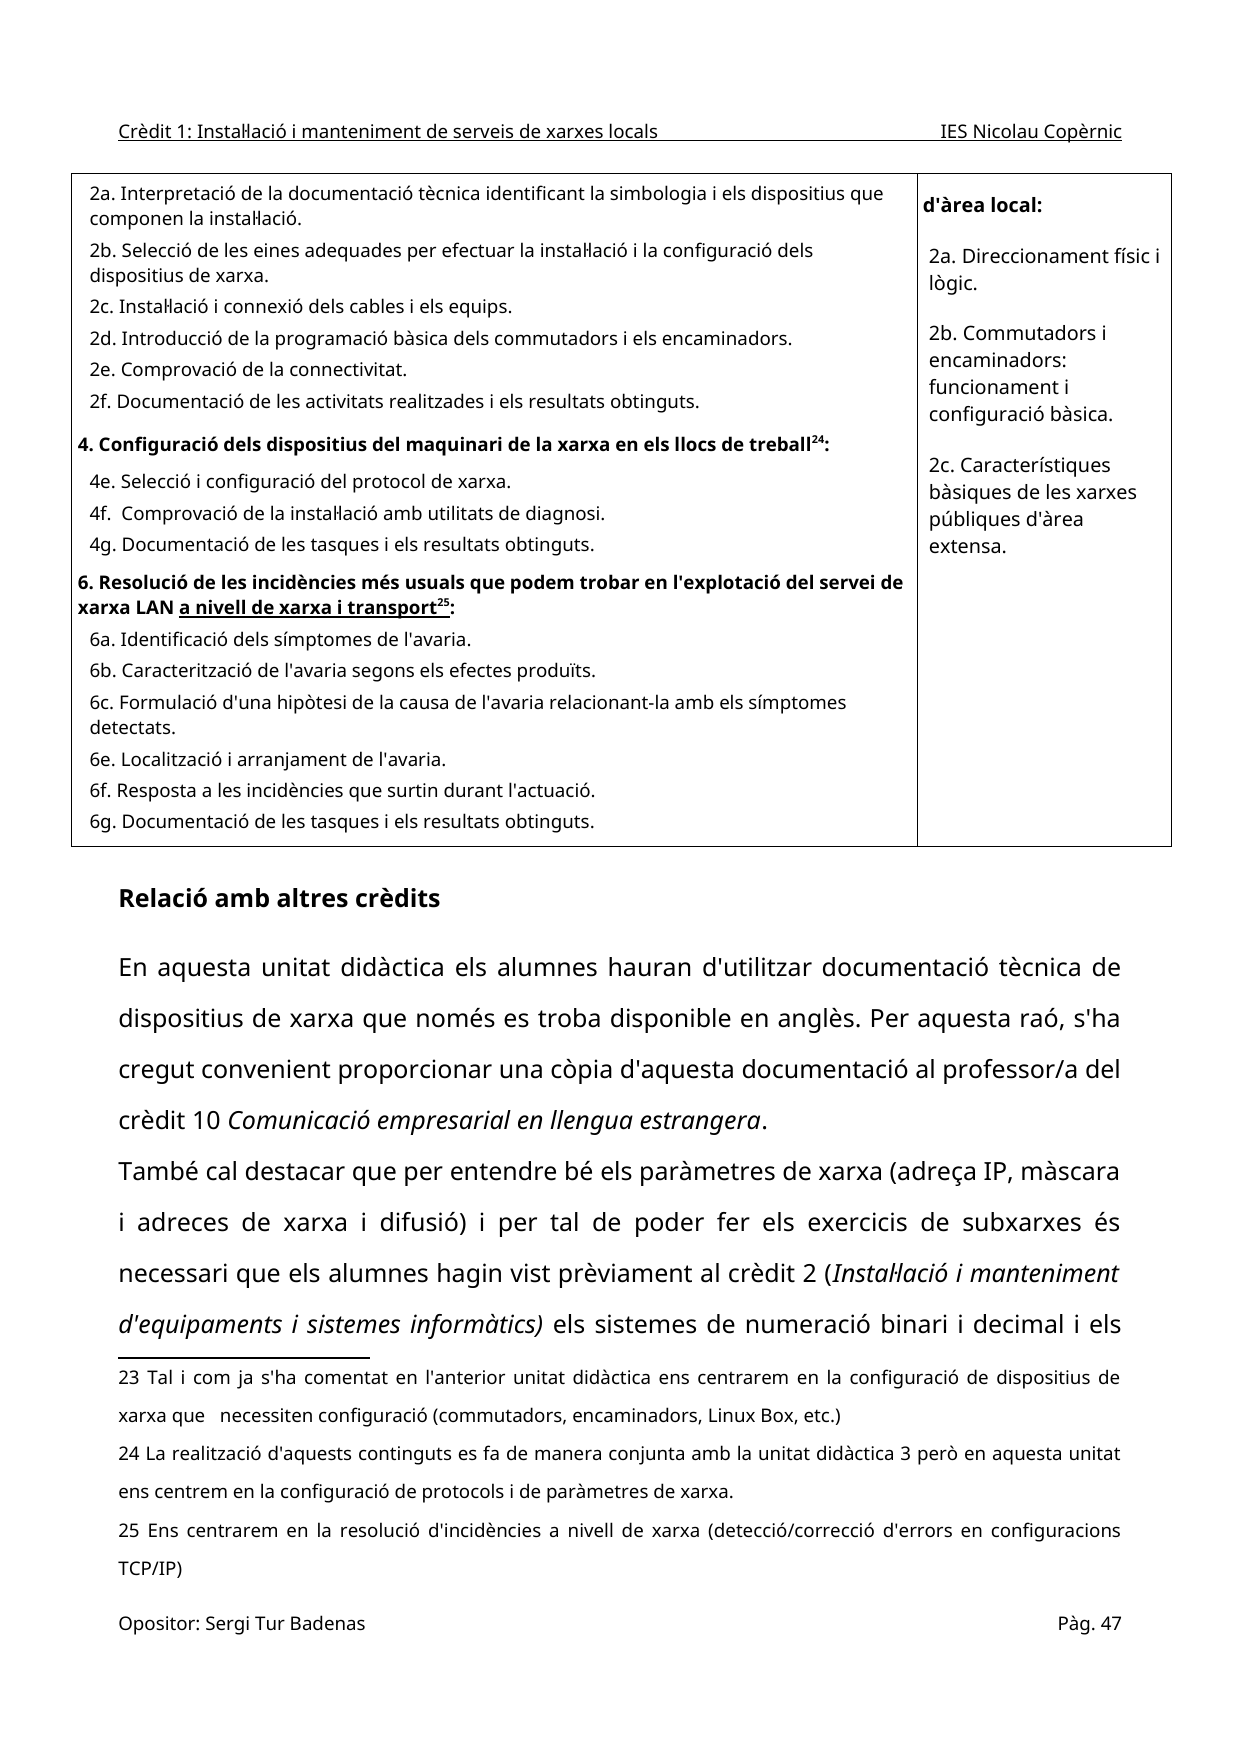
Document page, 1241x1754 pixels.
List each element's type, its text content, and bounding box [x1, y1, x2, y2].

text També cal destacar que per entendre bé els paràmetres de xarxa (adreça IP, màscara i adreces de xarxa i difusió) i per tal de poder fer els exercicis de subxarxes és necessari que els alumnes hagin vist prèviament al crèdit 2 (Instal·lació i manteniment d'equipaments i sistemes informàtics) els sistemes de numeració binari i decimal i els [118, 1153, 1122, 1341]
table_cell d'àrea local: 2a. Direccionament físic i lògic. 2b. Commutadors i encaminadors: funcionament i configuració bàsica. 2c. Característiques bàsiques de les xarxes públiques d'àrea extensa. [918, 174, 1171, 846]
text Relació amb altres crèdits [118, 881, 1122, 915]
table_cell 2. Instal·lació i configuració bàsica dels dispositius d'interconnexió de la xarxa: 2a. Interpretació de la documentació tècnica identificant la simbologia i els dispositius que componen la instal·lació. 2b. Selecció de les eines adequades per efectuar la instal·lació i la configuració dels dispositius de xarxa. 2c. Instal·lació i connexió dels cables i els equips. 2d. Introducció de la programació bàsica dels commutadors i els encaminadors. 2e. Comprovació de la connectivitat. 2f. Documentació de les activitats realitzades i els resultats obtinguts. 4. Configuració dels dispositius del maquinari de la xarxa en els llocs de treball: 4e. Selecció i configuració del protocol de xarxa. 4f. Comprovació de la instal·lació amb utilitats de diagnosi. 4g. Documentació de les tasques i els resultats obtinguts. 6. Resolució de les incidències més usuals que podem trobar en l'explotació del servei de xarxa LAN a nivell de xarxa i transport: 6a. Identificació dels símptomes de l'avaria. 6b. Caracterització de l'avaria segons els efectes produïts. 6c. Formulació d'una hipòtesi de la causa de l'avaria relacionant-la amb els símptomes detectats. 6e. Localització i arranjament de l'avaria. 6f. Resposta a les incidències que surtin durant l'actuació. 6g. Documentació de les tasques i els resultats obtinguts. [72, 174, 917, 846]
text En aquesta unitat didàctica els alumnes hauran d'utilitzar documentació tècnica de dispositius de xarxa que només es troba disponible en anglès. Per aquesta raó, s'ha cregut convenient proporcionar una còpia d'aquesta documentació al professor/a del crèdit 10 Comunicació empresarial en llengua estrangera. [118, 949, 1122, 1136]
